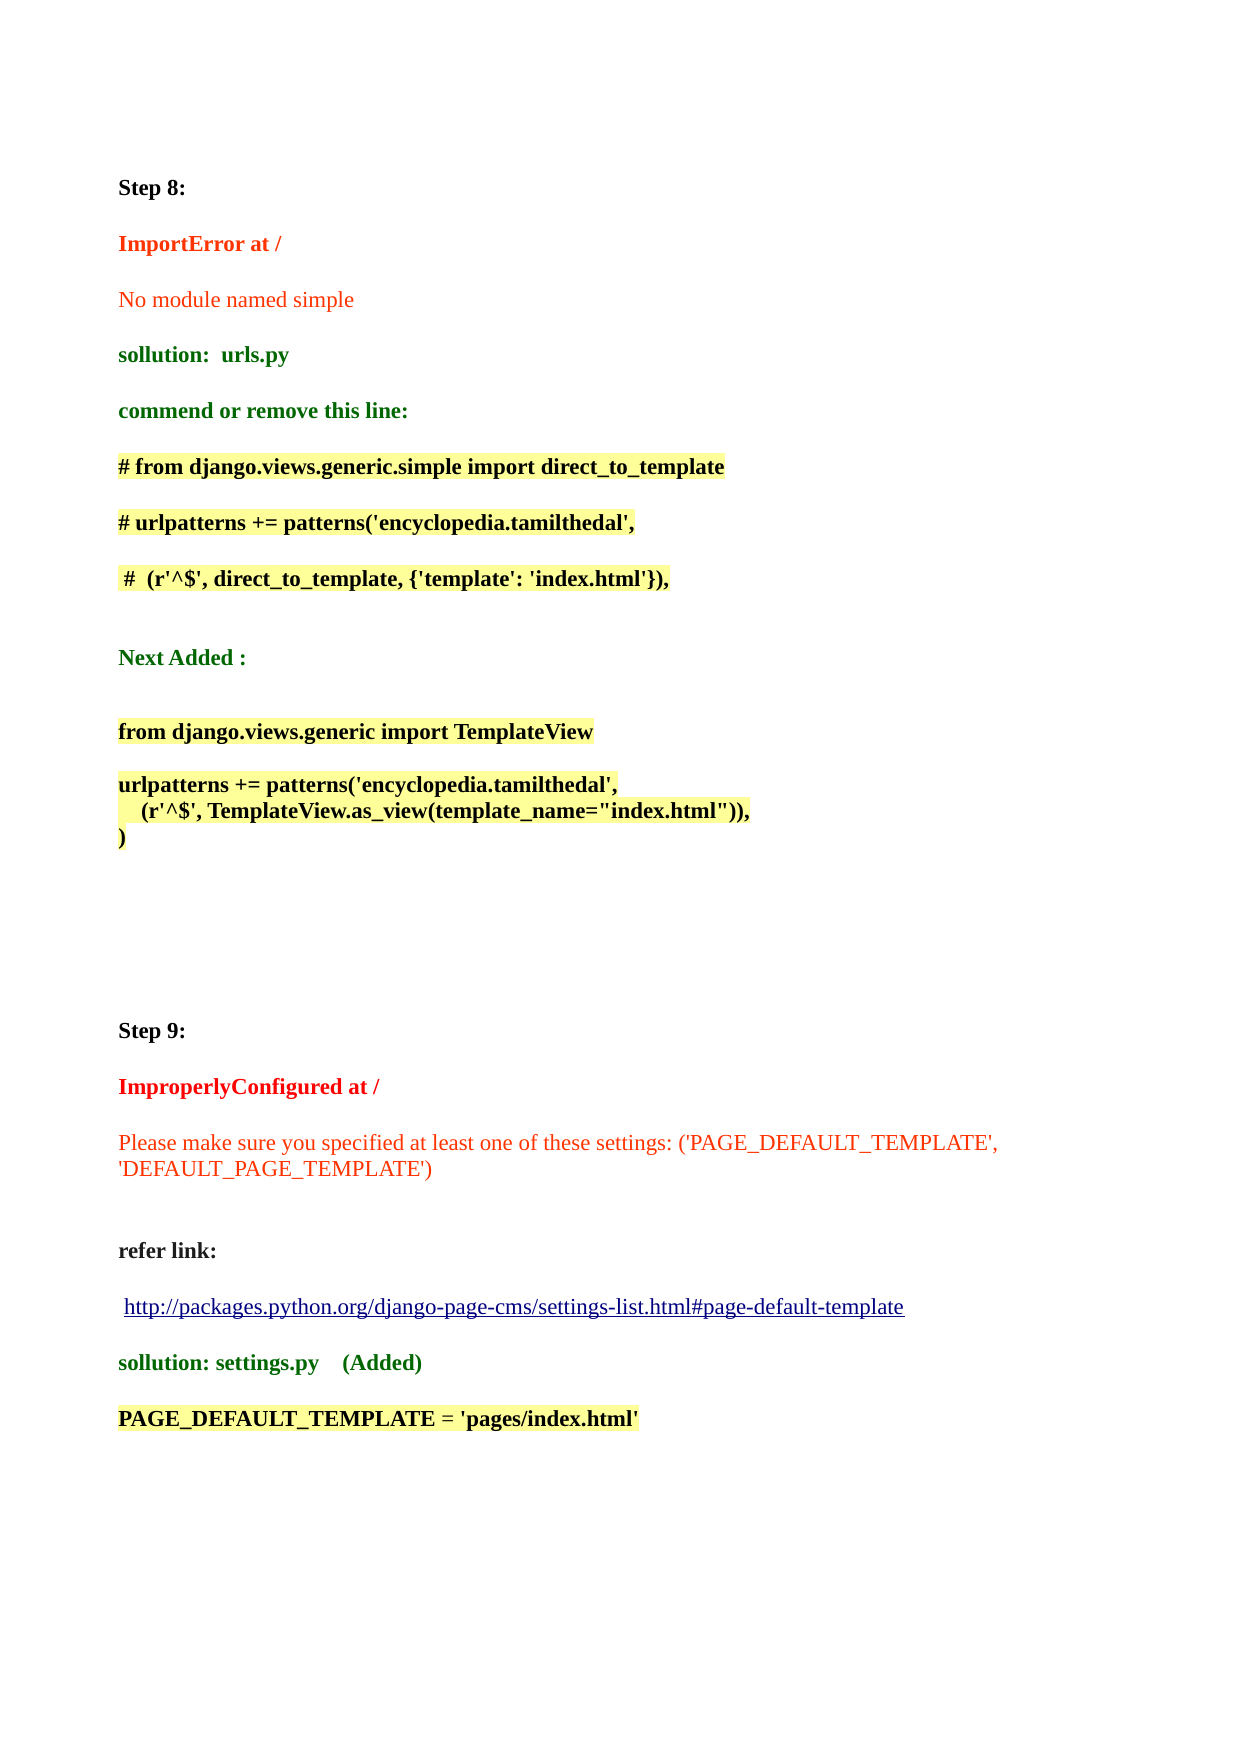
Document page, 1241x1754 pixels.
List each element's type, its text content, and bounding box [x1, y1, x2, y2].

subtitle ImportError at / [118, 230, 1122, 256]
text (r'^$', TemplateView.as_view(template_name="index.html")), [118, 797, 1122, 823]
text No module named simple [118, 286, 1122, 312]
text # (r'^$', direct_to_template, {'template': 'index.html'}), [118, 565, 1122, 591]
subtitle ImproperlyConfigured at / [118, 1073, 1122, 1099]
text http://packages.python.org/django-page-cms/settings-list.html#page-default-template [118, 1293, 1122, 1319]
text commend or remove this line: [118, 397, 1122, 424]
text Next Added : [118, 644, 1122, 671]
text Please make sure you specified at least one of these settings: ('PAGE_DEFAULT_TEMPLATE', 'DEFAULT_PAGE_TEMPLATE') [118, 1129, 1122, 1182]
text Step 8: [118, 174, 1122, 200]
text # from django.views.generic.simple import direct_to_template [118, 453, 1122, 479]
text sollution: settings.py (Added) [118, 1349, 1122, 1375]
text from django.views.generic import TemplateView [118, 718, 1122, 744]
text # urlpatterns += patterns('encyclopedia.tamilthedal', [118, 509, 1122, 535]
text Step 9: [118, 1017, 1122, 1043]
text urlpatterns += patterns('encyclopedia.tamilthedal', [118, 771, 1122, 797]
text ) [118, 823, 1122, 850]
text PAGE_DEFAULT_TEMPLATE = 'pages/index.html' [118, 1405, 1122, 1431]
text sollution: urls.py [118, 341, 1122, 368]
text refer link: [118, 1237, 1122, 1264]
